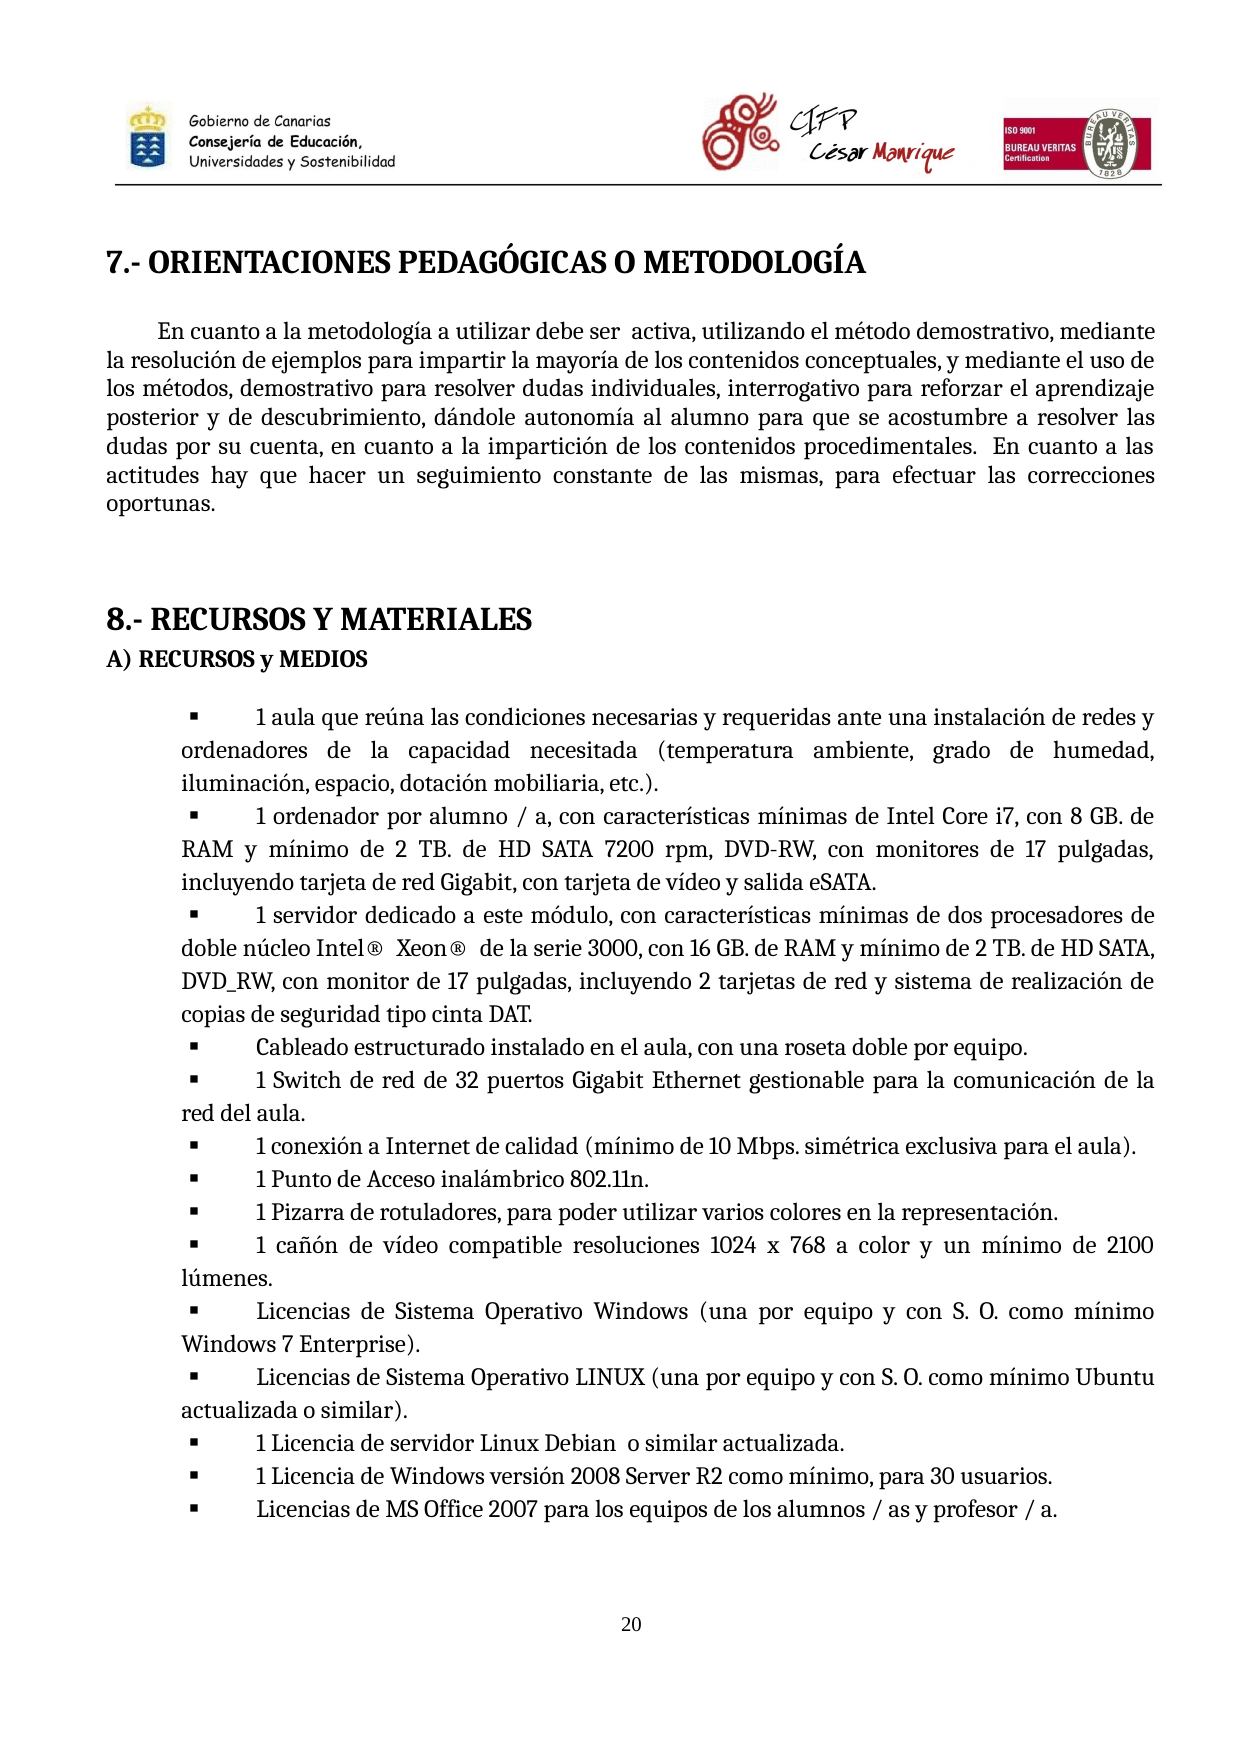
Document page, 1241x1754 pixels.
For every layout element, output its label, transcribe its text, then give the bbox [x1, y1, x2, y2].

text En cuanto a la metodología a utilizar debe ser activa, utilizando el método demostrativo, mediante la resolución de ejemplos para impartir la mayoría de los contenidos conceptuales, y mediante el uso de los métodos, demostrativo para resolver dudas individuales, interrogativo para reforzar el aprendizaje posterior y de descubrimiento, dándole autonomía al alumno para que se acostumbre a resolver las dudas por su cuenta, en cuanto a la impartición de los contenidos procedimentales. En cuanto a las actitudes hay que hacer un seguimiento constante de las mismas, para efectuar las correcciones oportunas. [106, 317, 1156, 518]
subtitle 7.- ORIENTACIONES PEDAGÓGICAS O METODOLOGÍA [106, 243, 1156, 282]
list 1 Switch de red de 32 puertos Gigabit Ethernet gestionable para la comunicación de la red del aula. [181, 1066, 1156, 1128]
subtitle 8.- RECURSOS Y MATERIALES [106, 601, 1156, 639]
list 1 ordenador por alumno / a, con características mínimas de Intel Core i7, con 8 GB. de RAM y mínimo de 2 TB. de HD SATA 7200 rpm, DVD-RW, con monitores de 17 pulgadas, incluyendo tarjeta de red Gigabit, con tarjeta de vídeo y salida eSATA. [181, 802, 1156, 897]
text A) RECURSOS y MEDIOS [106, 645, 1156, 674]
list 1 Punto de Acceso inalámbrico 802.11n. [181, 1165, 1156, 1194]
picture [109, 75, 1166, 189]
list Licencias de MS Office 2007 para los equipos de los alumnos / as y profesor / a. [181, 1495, 1156, 1524]
list Cableado estructurado instalado en el aula, con una roseta doble por equipo. [181, 1033, 1156, 1062]
list 1 cañón de vídeo compatible resoluciones 1024 x 768 a color y un mínimo de 2100 lúmenes. [181, 1231, 1156, 1293]
list 1 aula que reúna las condiciones necesarias y requeridas ante una instalación de redes y ordenadores de la capacidad necesitada (temperatura ambiente, grado de humedad, iluminación, espacio, dotación mobiliaria, etc.). [181, 703, 1156, 797]
list 1 conexión a Internet de calidad (mínimo de 10 Mbps. simétrica exclusiva para el aula). [181, 1132, 1156, 1161]
list 1 Licencia de Windows versión 2008 Server R2 como mínimo, para 30 usuarios. [181, 1462, 1156, 1491]
list 1 servidor dedicado a este módulo, con características mínimas de dos procesadores de doble núcleo Intel® Xeon® de la serie 3000, con 16 GB. de RAM y mínimo de 2 TB. de HD SATA, DVD_RW, con monitor de 17 pulgadas, incluyendo 2 tarjetas de red y sistema de realización de copias de seguridad tipo cinta DAT. [181, 901, 1156, 1029]
list 1 Licencia de servidor Linux Debian o similar actualizada. [181, 1429, 1156, 1458]
list Licencias de Sistema Operativo Windows (una por equipo y con S. O. como mínimo Windows 7 Enterprise). [181, 1297, 1156, 1359]
list Licencias de Sistema Operativo LINUX (una por equipo y con S. O. como mínimo Ubuntu actualizada o similar). [181, 1363, 1156, 1425]
list 1 Pizarra de rotuladores, para poder utilizar varios colores en la representación. [181, 1198, 1156, 1227]
